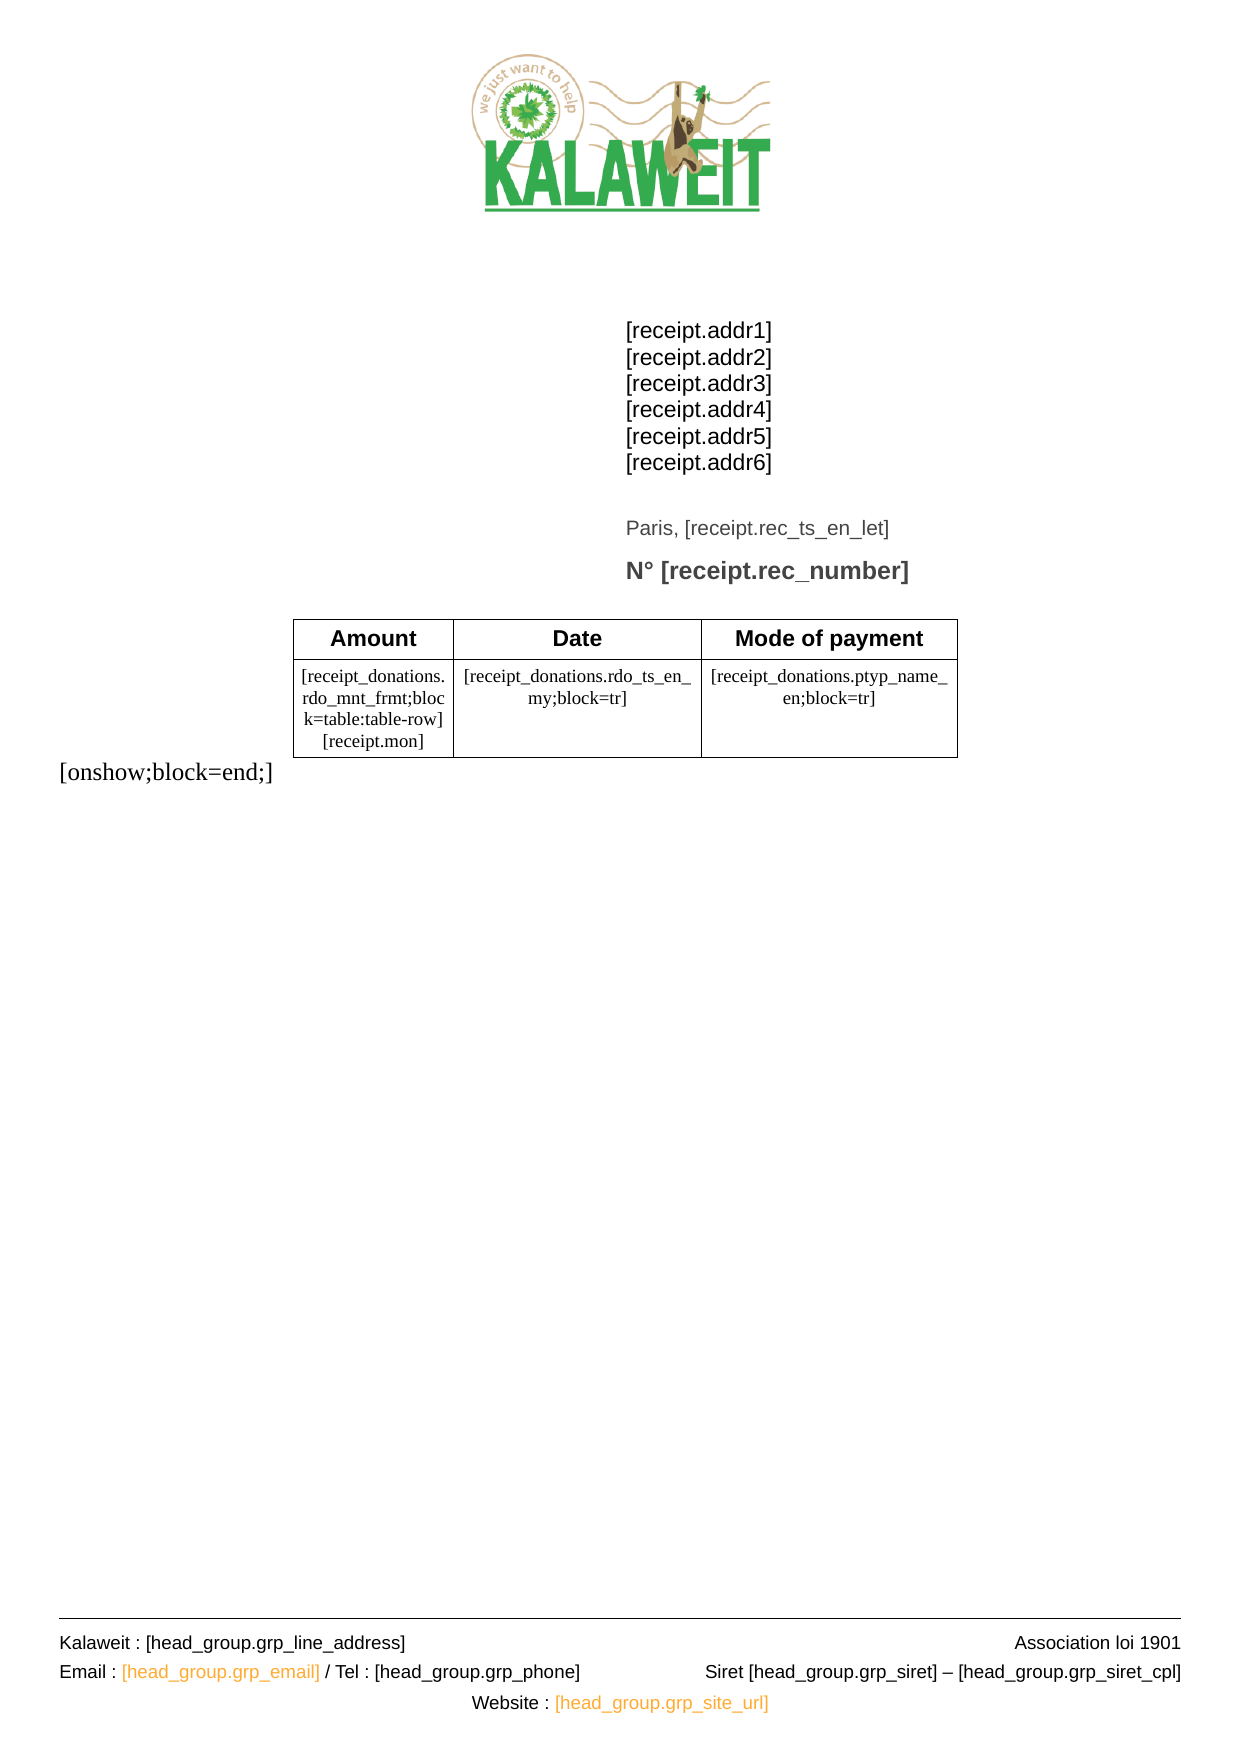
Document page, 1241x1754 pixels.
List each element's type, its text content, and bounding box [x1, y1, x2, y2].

picture [461, 47, 778, 219]
table_header Date [454, 620, 701, 659]
table_header Mode of payment [702, 620, 957, 659]
table_header Amount [294, 620, 453, 659]
text [onshow;block=end;] [59, 757, 1181, 786]
table_cell [958, 659, 1181, 757]
table_header [958, 619, 1181, 659]
table_cell [receipt_donations.rdo_mnt_frmt;block=table:table-row] [receipt.mon] [294, 660, 453, 757]
table_cell [receipt_donations.ptyp_name_en;block=tr] [702, 660, 957, 757]
table_cell [receipt_donations.rdo_ts_en_my;block=tr] [454, 660, 701, 757]
